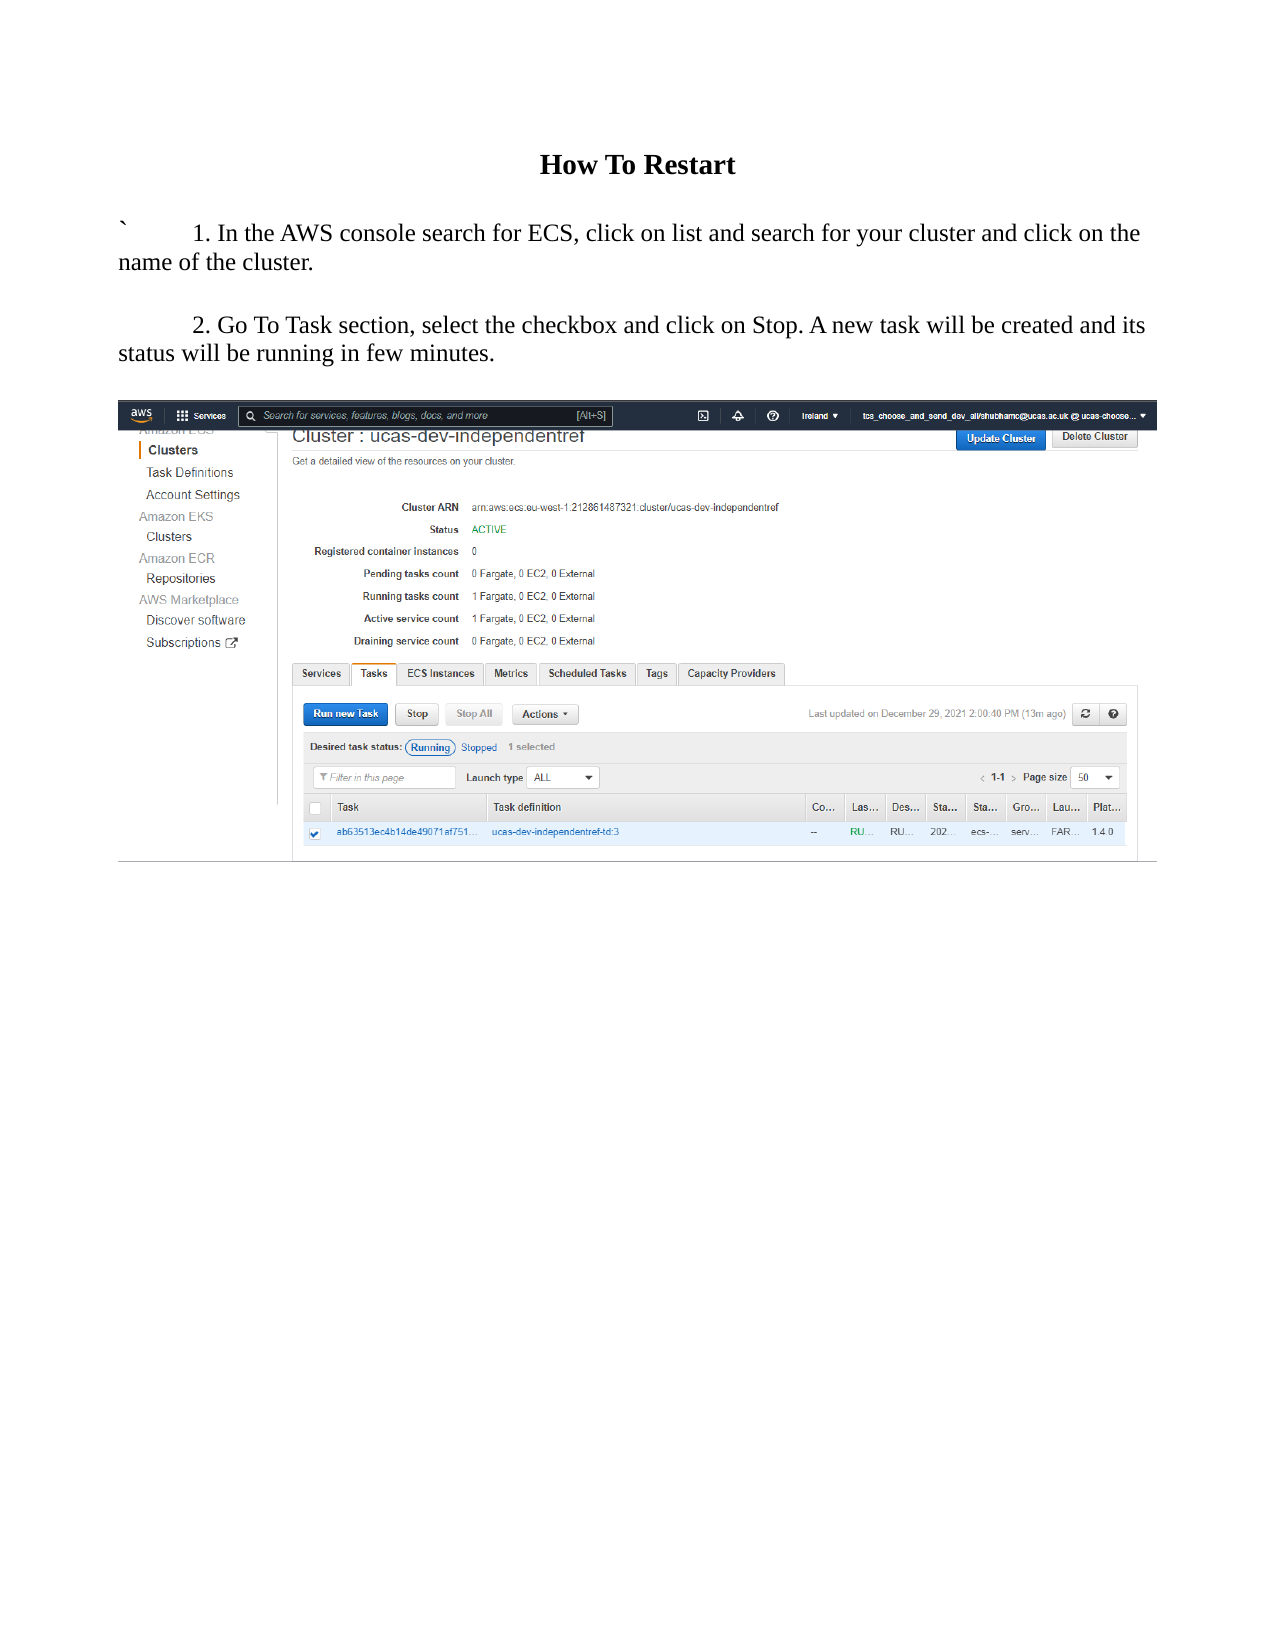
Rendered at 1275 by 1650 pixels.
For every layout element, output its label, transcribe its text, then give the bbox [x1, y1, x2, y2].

text ` 1. In the AWS console search for ECS, click on list and search for your cluster and click on the name of the cluster. [118, 214, 1157, 276]
text How To Restart [118, 147, 1157, 180]
text 2. Go To Task section, select the checkbox and click on Stop. A new task will be created and its status will be running in few minutes. [118, 310, 1157, 367]
picture [118, 400, 1157, 862]
